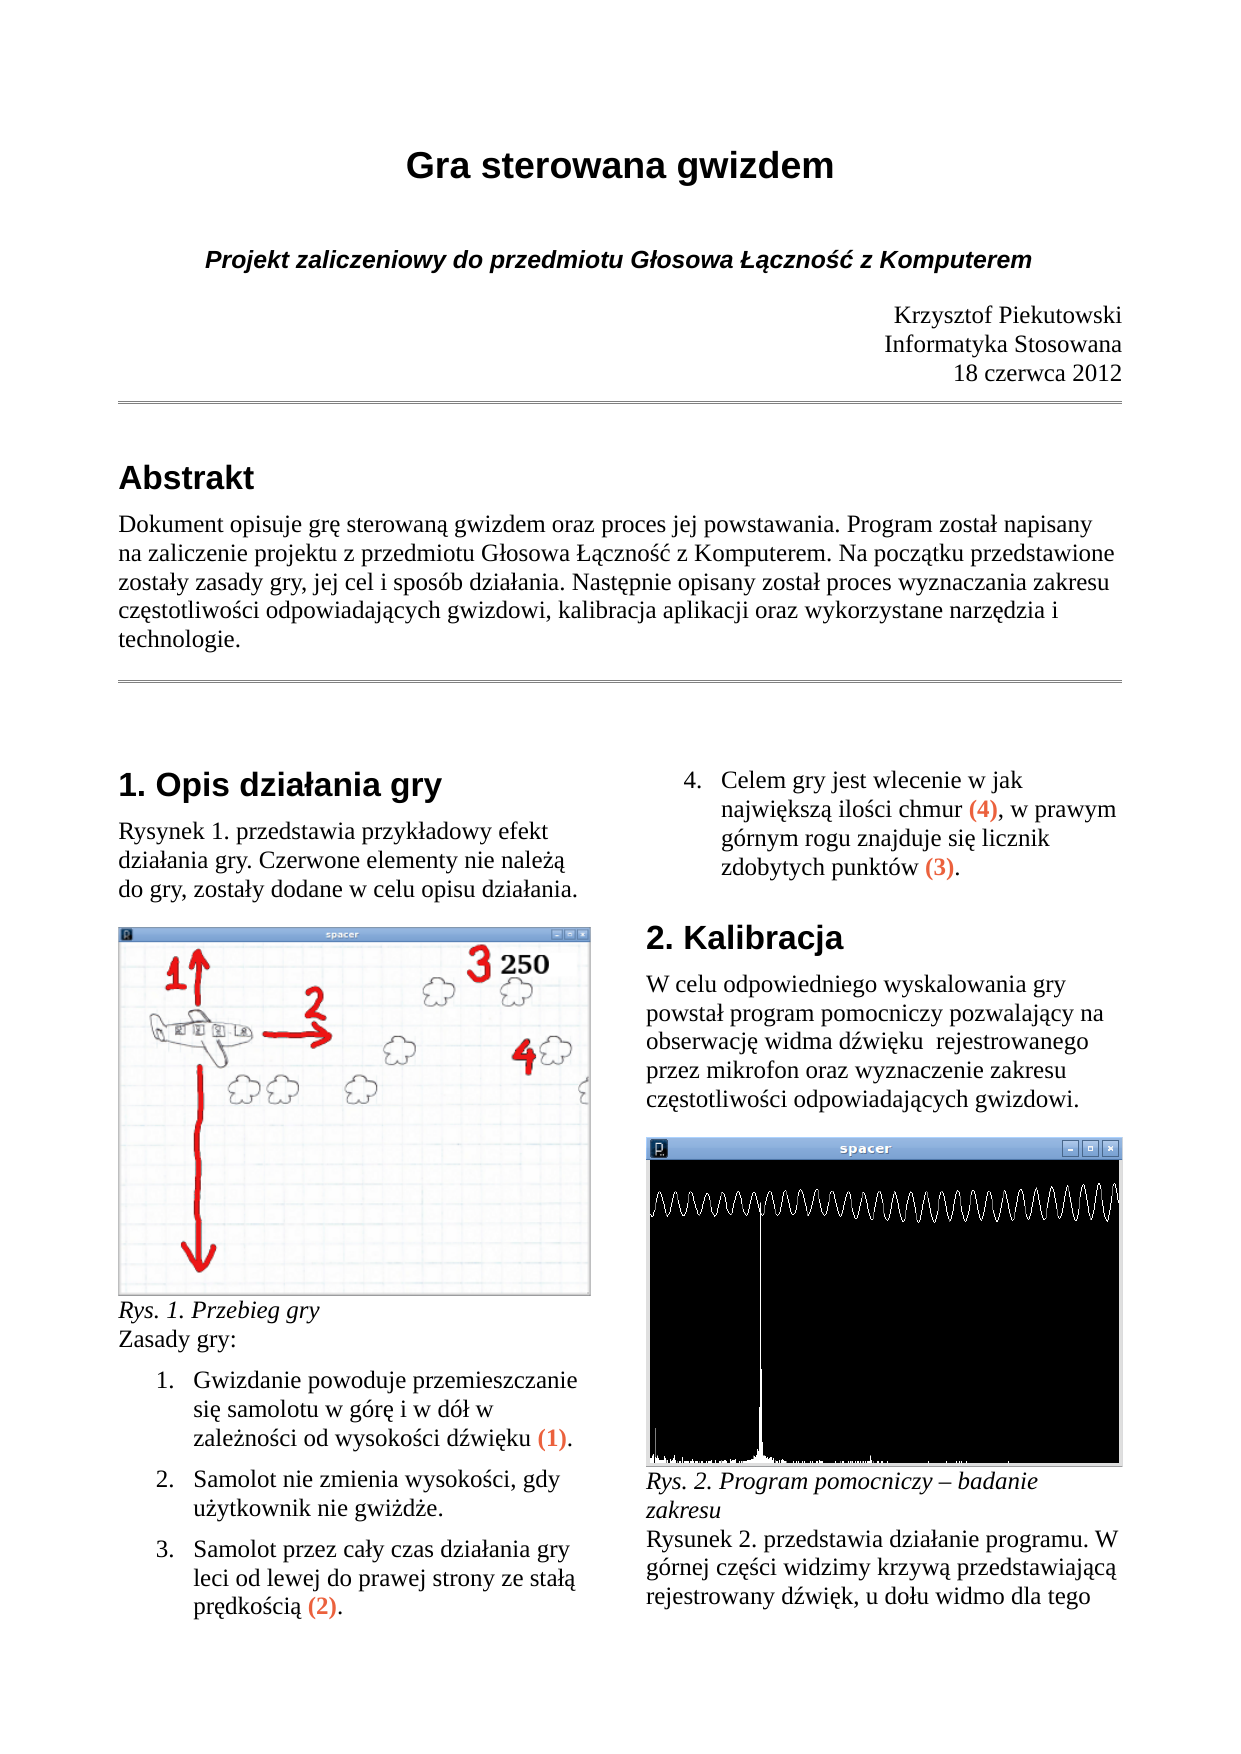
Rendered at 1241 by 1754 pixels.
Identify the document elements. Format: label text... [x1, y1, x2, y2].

picture [118, 927, 591, 1296]
subtitle Abstrakt [118, 458, 1122, 497]
text Zasady gry: [118, 1324, 591, 1353]
text Informatyka Stosowana [118, 329, 1122, 358]
list Celem gry jest wlecenie w jak największą ilości chmur (4), w prawym górnym rogu znajduje się licznik zdobytych punktów (3). [683, 765, 1122, 880]
list Samolot nie zmienia wysokości, gdy użytkownik nie gwiżdże. [156, 1464, 591, 1521]
subtitle 2. Kalibracja [646, 918, 1122, 956]
text Rysunek 2. przedstawia działanie programu. W górnej części widzimy krzywą przedstawiającą rejestrowany dźwięk, u dołu widmo dla tego [646, 1524, 1122, 1610]
text Krzysztof Piekutowski [118, 301, 1122, 329]
picture [646, 1137, 1123, 1467]
text Rys. 1. Przebieg gry [118, 1296, 591, 1324]
text W celu odpowiedniego wyskalowania gry powstał program pomocniczy pozwalający na obserwację widma dźwięku rejestrowanego przez mikrofon oraz wyznaczenie zakresu częstotliwości odpowiadających gwizdowi. [646, 969, 1122, 1113]
title Gra sterowana gwizdem [118, 143, 1122, 186]
list Gwizdanie powoduje przemieszczanie się samolotu w górę i w dół w zależności od wysokości dźwięku (1). [156, 1365, 591, 1451]
text [118, 915, 591, 927]
list Samolot przez cały czas działania gry leci od lewej do prawej strony ze stałą prędkością (2). [156, 1534, 591, 1620]
text Rys. 2. Program pomocniczy – badanie zakresu [646, 1467, 1122, 1524]
text Rysynek 1. przedstawia przykładowy efekt działania gry. Czerwone elementy nie należą do gry, zostały dodane w celu opisu działania. [118, 816, 591, 903]
subtitle 1. Opis działania gry [118, 765, 591, 804]
text Dokument opisuje grę sterowaną gwizdem oraz proces jej powstawania. Program został napisany na zaliczenie projektu z przedmiotu Głosowa Łączność z Komputerem. Na początku przedstawione zostały zasady gry, jej cel i sposób działania. Następnie opisany został proces wyznaczania zakresu częstotliwości odpowiadających gwizdowi, kalibracja aplikacji oraz wykorzystane narzędzia i technologie. [118, 509, 1122, 653]
text 18 czerwca 2012 [118, 358, 1122, 387]
subtitle Projekt zaliczeniowy do przedmiotu Głosowa Łączność z Komputerem [118, 245, 1122, 274]
